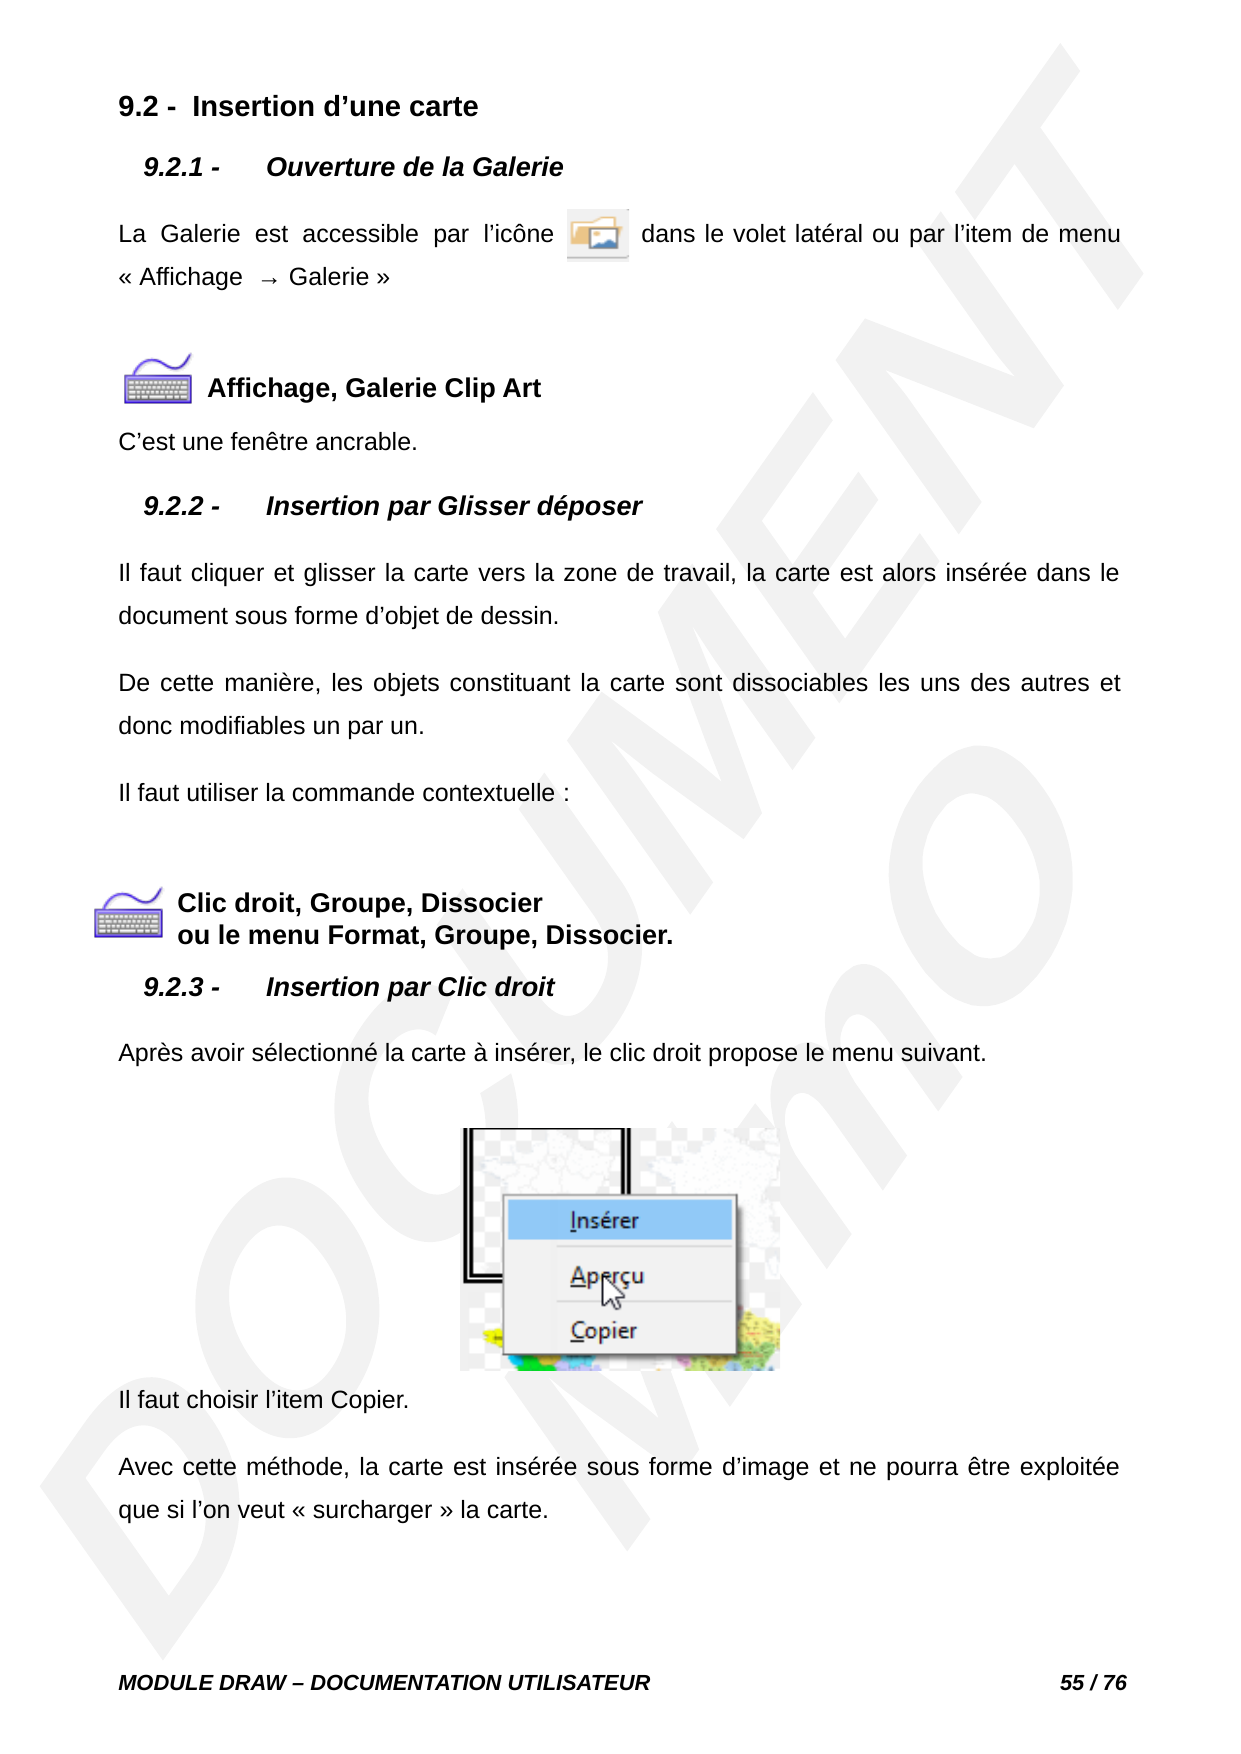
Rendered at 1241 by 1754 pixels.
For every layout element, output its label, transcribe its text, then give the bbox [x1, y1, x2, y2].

text Avec cette méthode, la carte est insérée sous forme d’image et ne pourra être exploitée que si l’on veut « surcharger » la carte. [118, 1451, 1122, 1523]
text Il faut utiliser la commande contextuelle : [118, 778, 1122, 806]
subtitle Ouverture de la Galerie [143, 151, 1122, 182]
text De cette manière, les objets constituant la carte sont dissociables les uns des autres et donc modifiables un par un. [118, 668, 1122, 739]
picture [567, 209, 630, 262]
text Clic droit, Groupe, Dissocier [166, 887, 1122, 919]
picture [460, 1128, 780, 1371]
text Affichage, Galerie Clip Art [195, 372, 1122, 403]
picture [90, 876, 166, 952]
text C’est une fenêtre ancrable. [118, 426, 1122, 455]
text Il faut cliquer et glisser la carte vers la zone de travail, la carte est alors insérée dans le document sous forme d’objet de dessin. [118, 558, 1122, 630]
subtitle Insertion d’une carte [118, 88, 1122, 122]
text La Galerie est accessible par l’icône dans le volet latéral ou par l’item de menu « Affichage → Galerie » [118, 218, 1122, 290]
text Il faut choisir l’item Copier. [118, 1134, 1122, 1413]
text Après avoir sélectionné la carte à insérer, le clic droit propose le menu suivant. [118, 1038, 1122, 1067]
subtitle Insertion par Clic droit [143, 971, 1122, 1002]
text ou le menu Format, Groupe, Dissocier. [166, 919, 1122, 950]
picture [120, 342, 195, 418]
subtitle Insertion par Glisser déposer [143, 490, 1122, 522]
